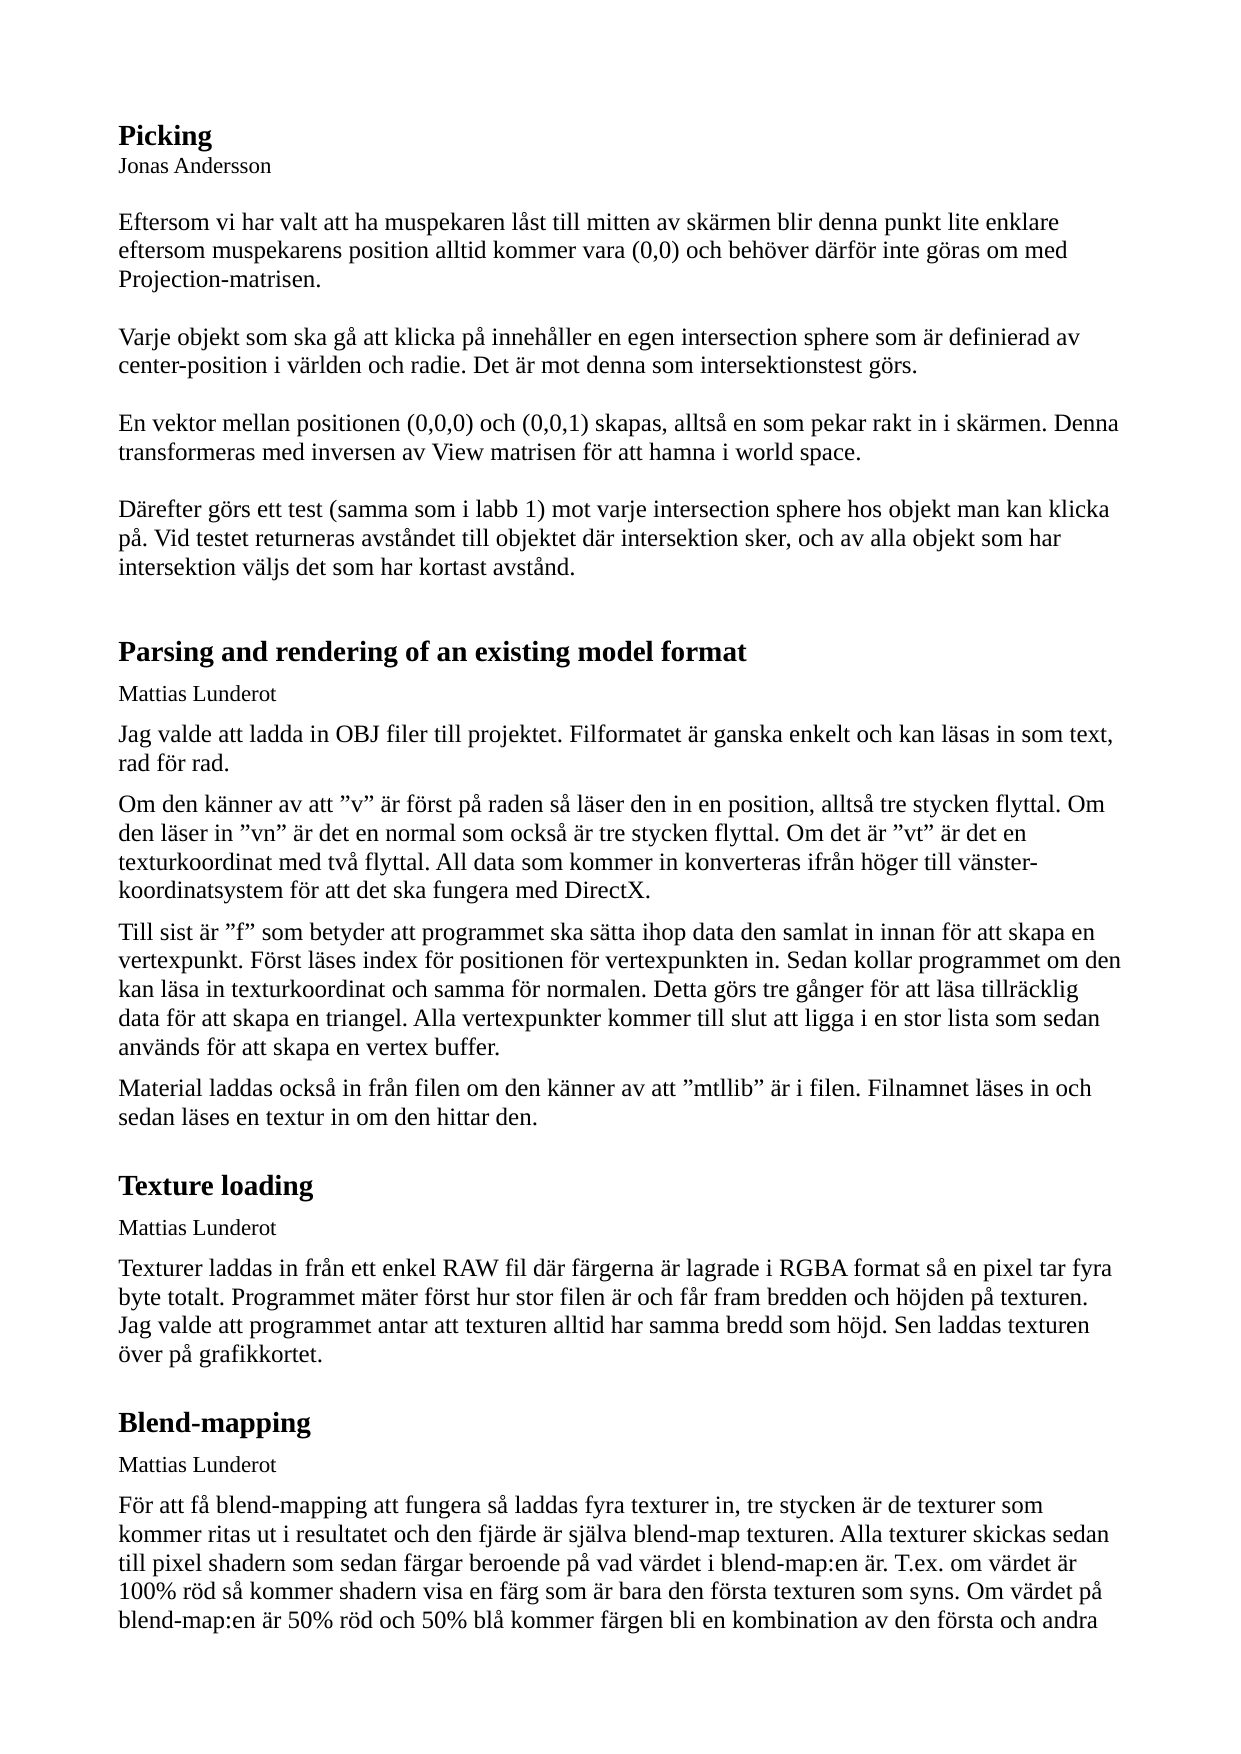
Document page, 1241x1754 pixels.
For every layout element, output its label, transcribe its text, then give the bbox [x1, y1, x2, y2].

subtitle Texture loading [118, 1168, 1122, 1201]
text Till sist är ”f” som betyder att programmet ska sätta ihop data den samlat in innan för att skapa en vertexpunkt. Först läses index för positionen för vertexpunkten in. Sedan kollar programmet om den kan läsa in texturkoordinat och samma för normalen. Detta görs tre gånger för att läsa tillräcklig data för att skapa en triangel. Alla vertexpunkter kommer till slut att ligga i en stor lista som sedan används för att skapa en vertex buffer. [118, 917, 1122, 1060]
text Mattias Lunderot [118, 1214, 1122, 1240]
text Material laddas också in från filen om den känner av att ”mtllib” är i filen. Filnamnet läses in och sedan läses en textur in om den hittar den. [118, 1073, 1122, 1130]
text För att få blend-mapping att fungera så laddas fyra texturer in, tre stycken är de texturer som kommer ritas ut i resultatet och den fjärde är själva blend-map texturen. Alla texturer skickas sedan till pixel shadern som sedan färgar beroende på vad värdet i blend-map:en är. T.ex. om värdet är 100% röd så kommer shadern visa en färg som är bara den första texturen som syns. Om värdet på blend-map:en är 50% röd och 50% blå kommer färgen bli en kombination av den första och andra [118, 1490, 1122, 1634]
text Picking [118, 118, 1122, 152]
subtitle Parsing and rendering of an existing model format [118, 634, 1122, 668]
text Texturer laddas in från ett enkel RAW fil där färgerna är lagrade i RGBA format så en pixel tar fyra byte totalt. Programmet mäter först hur stor filen är och får fram bredden och höjden på texturen. Jag valde att programmet antar att texturen alltid har samma bredd som höjd. Sen laddas texturen över på grafikkortet. [118, 1253, 1122, 1368]
text Mattias Lunderot [118, 1451, 1122, 1478]
subtitle Blend-mapping [118, 1405, 1122, 1439]
text Varje objekt som ska gå att klicka på innehåller en egen intersection sphere som är definierad av center-position i världen och radie. Det är mot denna som intersektionstest görs. [118, 322, 1122, 379]
text En vektor mellan positionen (0,0,0) och (0,0,1) skapas, alltså en som pekar rakt in i skärmen. Denna transformeras med inversen av View matrisen för att hamna i world space. [118, 408, 1122, 466]
text Därefter görs ett test (samma som i labb 1) mot varje intersection sphere hos objekt man kan klicka på. Vid testet returneras avståndet till objektet där intersektion sker, och av alla objekt som har intersektion väljs det som har kortast avstånd. [118, 494, 1122, 581]
text Om den känner av att ”v” är först på raden så läser den in en position, alltså tre stycken flyttal. Om den läser in ”vn” är det en normal som också är tre stycken flyttal. Om det är ”vt” är det en texturkoordinat med två flyttal. All data som kommer in konverteras ifrån höger till vänster-koordinatsystem för att det ska fungera med DirectX. [118, 789, 1122, 904]
text Mattias Lunderot [118, 680, 1122, 707]
text Jag valde att ladda in OBJ filer till projektet. Filformatet är ganska enkelt och kan läsas in som text, rad för rad. [118, 719, 1122, 777]
text Eftersom vi har valt att ha muspekaren låst till mitten av skärmen blir denna punkt lite enklare eftersom muspekarens position alltid kommer vara (0,0) och behöver därför inte göras om med Projection-matrisen. [118, 207, 1122, 293]
text Jonas Andersson [118, 152, 1122, 178]
